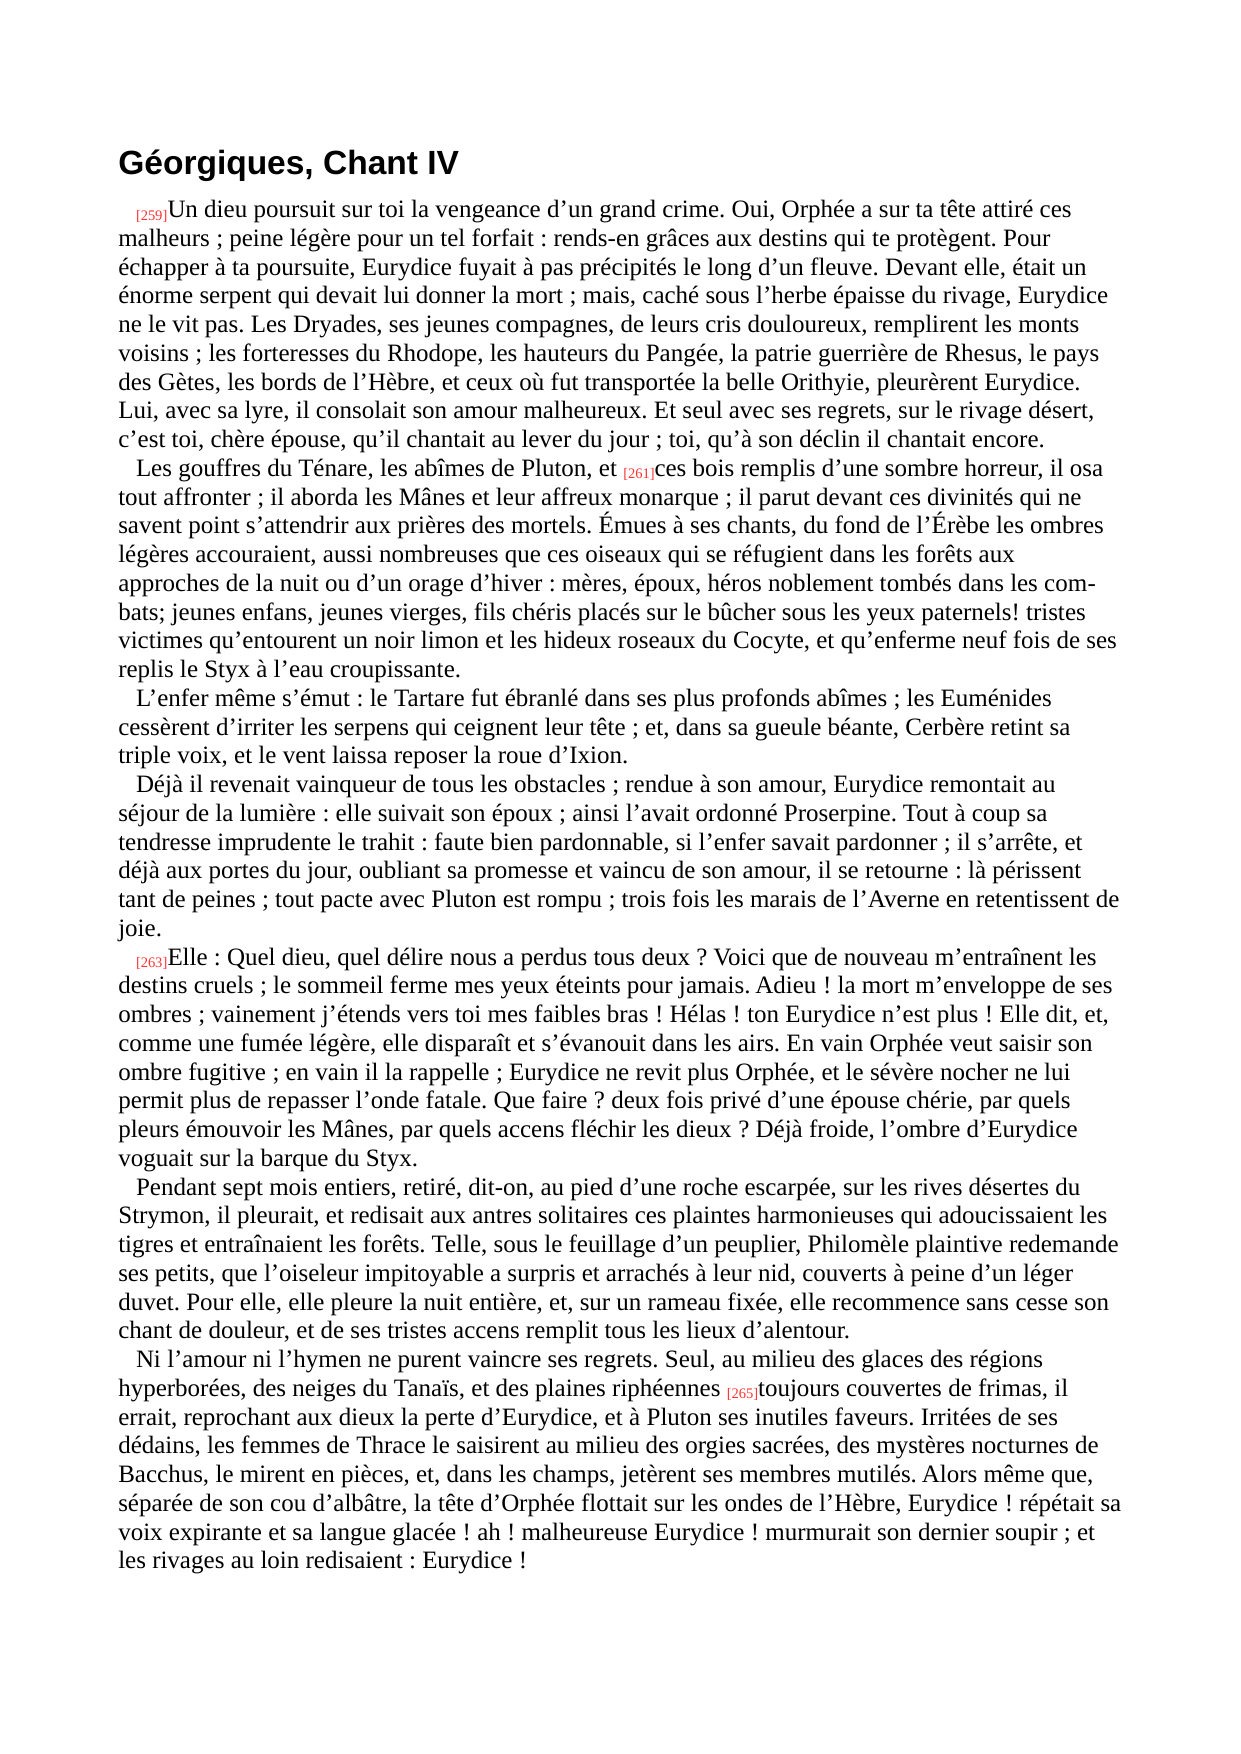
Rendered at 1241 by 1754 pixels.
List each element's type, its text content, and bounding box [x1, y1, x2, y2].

text L’enfer même s’émut : le Tartare fut ébranlé dans ses plus profonds abîmes ; les Euménides cessèrent d’ir­riter les serpens qui ceignent leur tête ; et, dans sa gueule béante, Cerbère retint sa triple voix, et le vent laissa reposer la roue d’Ixion. [118, 683, 1122, 769]
text Les gouffres du Ténare, les abîmes de Pluton, et [261]ces bois remplis d’une sombre horreur, il osa tout af­fronter ; il aborda les Mânes et leur affreux monarque ; il parut devant ces divinités qui ne savent point s’atten­drir aux prières des mortels. Émues à ses chants, du fond de l’Érèbe les ombres légères accouraient, aussi nombreuses que ces oiseaux qui se réfugient dans les forêts aux approches de la nuit ou d’un orage d’hiver : mères, époux, héros noblement tombés dans les com­bats; jeunes enfans, jeunes vierges, fils chéris placés sur le bûcher sous les yeux paternels! tristes victimes qu’entourent un noir limon et les hideux roseaux du Cocyte, et qu’enferme neuf fois de ses replis le Styx à l’eau croupissante. [118, 453, 1122, 683]
text [263]Elle : Quel dieu, quel délire nous a perdus tous deux ? Voici que de nouveau m’entraînent les destins cruels ; le sommeil ferme mes yeux éteints pour jamais. Adieu ! la mort m’enveloppe de ses ombres ; vainement j’étends vers toi mes faibles bras ! Hélas ! ton Eurydice n’est plus ! Elle dit, et, comme une fumée légère, elle disparaît et s’évanouit dans les airs. En vain Orphée veut saisir son ombre fugitive ; en vain il la rappelle ; Eurydice ne revit plus Orphée, et le sévère nocher ne lui permit plus de repasser l’onde fatale. Que faire ? deux fois privé d’une épouse chérie, par quels pleurs émouvoir les Mânes, par quels accens fléchir les dieux ? Déjà froide, l’ombre d’Eurydice voguait sur la barque du Styx. [118, 942, 1122, 1172]
text [259]Un dieu poursuit sur toi la vengeance d’un grand crime. Oui, Orphée a sur ta tête attiré ces malheurs ; peine légère pour un tel forfait : rends-en grâces aux destins qui te protègent. Pour échapper à ta poursuite, Eurydice fuyait à pas précipités le long d’un fleuve. De­vant elle, était un énorme serpent qui devait lui donner la mort ; mais, caché sous l’herbe épaisse du rivage, Eu­rydice ne le vit pas. Les Dryades, ses jeunes compagnes, de leurs cris douloureux, remplirent les monts voisins ; les forteresses du Rhodope, les hauteurs du Pangée, la patrie guerrière de Rhesus, le pays des Gètes, les bords de l’Hèbre, et ceux où fut transportée la belle Orithyie, pleurèrent Eurydice. Lui, avec sa lyre, il consolait son amour malheureux. Et seul avec ses regrets, sur le ri­vage désert, c’est toi, chère épouse, qu’il chantait au lever du jour ; toi, qu’à son déclin il chantait encore. [118, 194, 1122, 453]
text Ni l’amour ni l’hymen ne purent vaincre ses re­grets. Seul, au milieu des glaces des régions hyperborées, des neiges du Tanaïs, et des plaines riphéennes [265]toujours couvertes de frimas, il errait, reprochant aux dieux la perte d’Eurydice, et à Pluton ses inutiles fa­veurs. Irritées de ses dédains, les femmes de Thrace le saisirent au milieu des orgies sacrées, des mystères noc­turnes de Bacchus, le mirent en pièces, et, dans les champs, jetèrent ses membres mutilés. Alors même que, séparée de son cou d’albâtre, la tête d’Orphée flottait sur les ondes de l’Hèbre, Eurydice ! répétait sa voix expirante et sa langue glacée ! ah ! malheureuse Eurydice ! murmurait son dernier soupir ; et les rivages au loin redisaient : Eurydice ! [118, 1344, 1122, 1574]
text Déjà il revenait vainqueur de tous les obstacles ; rendue à son amour, Eurydice remontait au séjour de la lumière : elle suivait son époux ; ainsi l’avait ordonné Proserpine. Tout à coup sa tendresse imprudente le trahit : faute bien pardonnable, si l’enfer savait par­donner ; il s’arrête, et déjà aux portes du jour, oubliant sa promesse et vaincu de son amour, il se retourne : là périssent tant de peines ; tout pacte avec Pluton est rompu ; trois fois les marais de l’Averne en retentissent de joie. [118, 769, 1122, 942]
subtitle Géorgiques, Chant IV [118, 143, 1122, 182]
text Pendant sept mois entiers, retiré, dit-on, au pied d’une roche escarpée, sur les rives désertes du Strymon, il pleurait, et redisait aux antres solitaires ces plaintes harmonieuses qui adoucissaient les tigres et entraî­naient les forêts. Telle, sous le feuillage d’un peuplier, Philomèle plaintive redemande ses petits, que l’oiseleur impitoyable a surpris et arrachés à leur nid, couverts à peine d’un léger duvet. Pour elle, elle pleure la nuit entière, et, sur un rameau fixée, elle recommence sans cesse son chant de douleur, et de ses tristes accens rem­plit tous les lieux d’alentour. [118, 1172, 1122, 1344]
